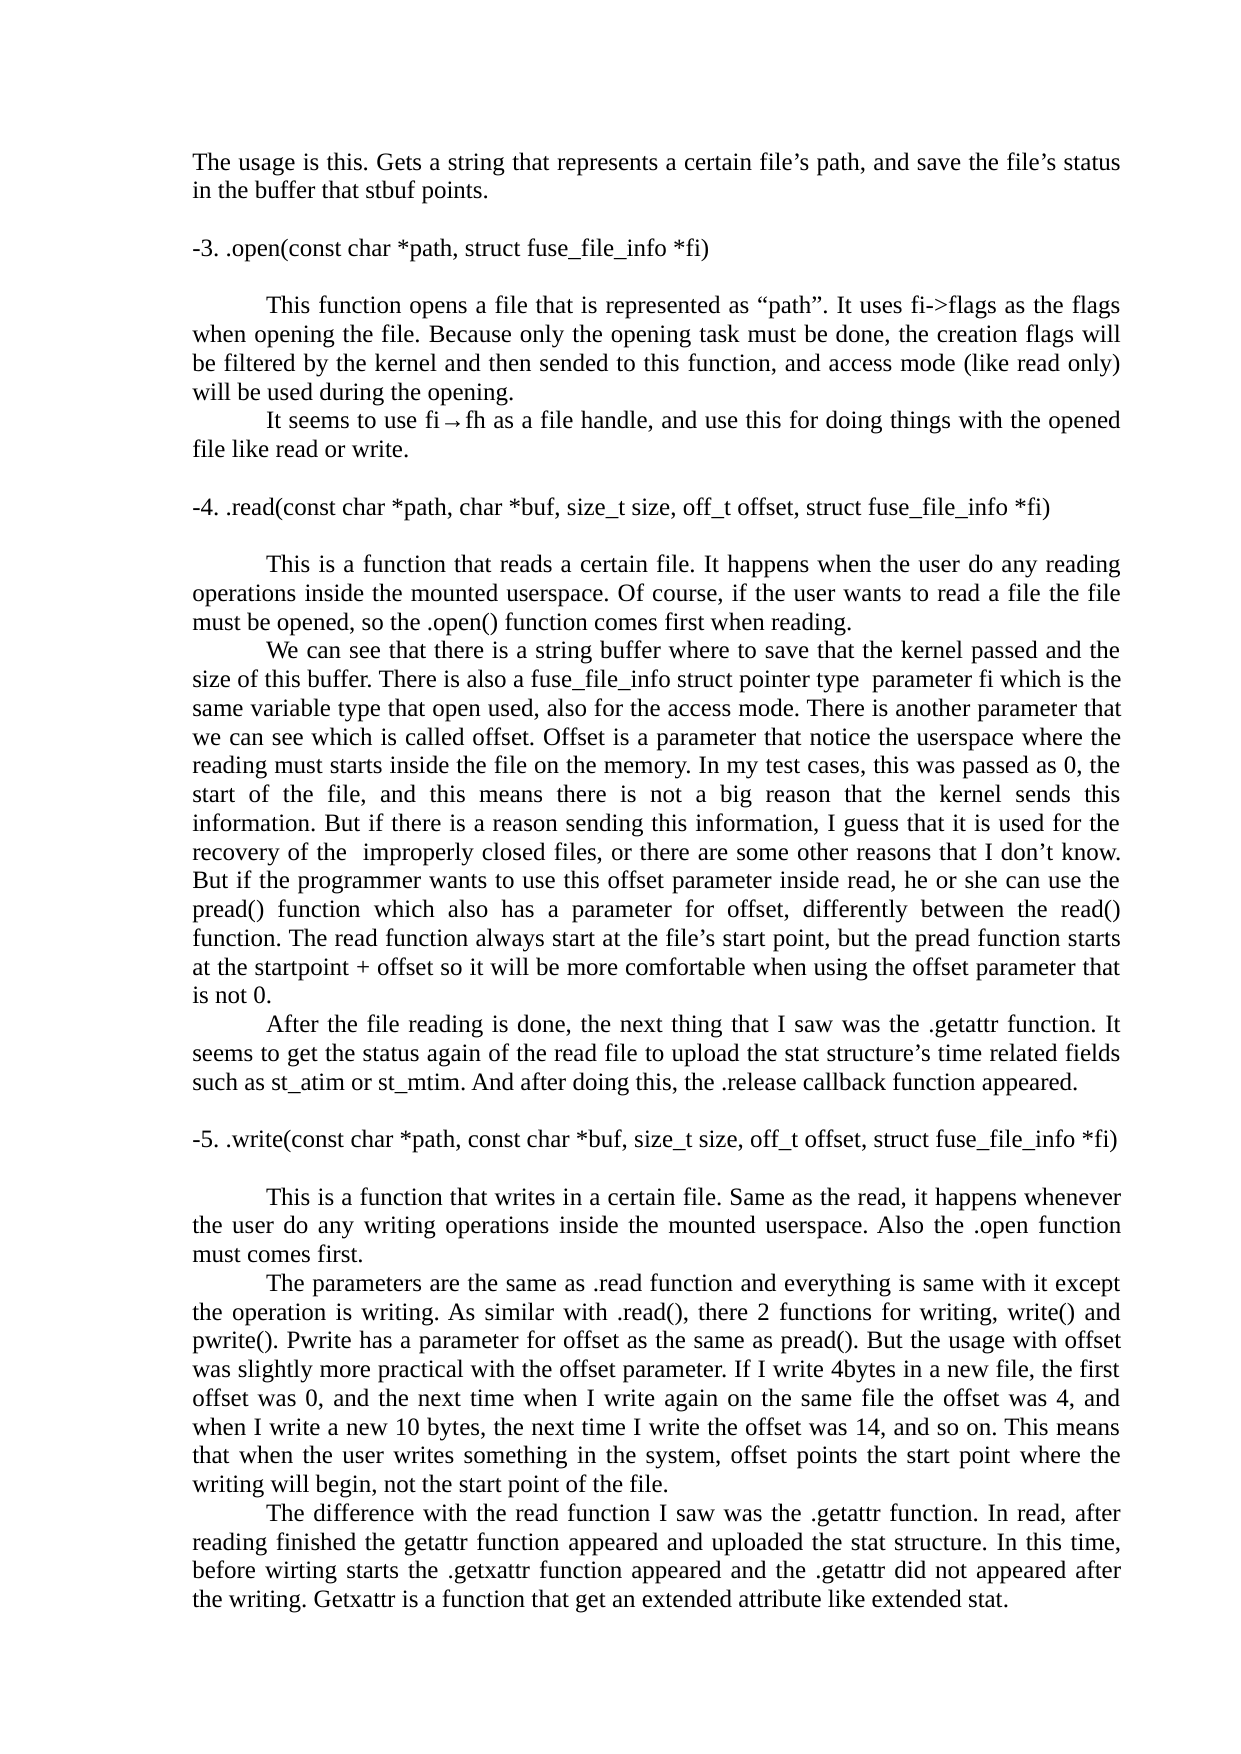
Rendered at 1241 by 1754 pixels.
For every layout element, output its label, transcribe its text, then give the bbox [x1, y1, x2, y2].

text The parameters are the same as .read function and everything is same with it except the operation is writing. As similar with .read(), there 2 functions for writing, write() and pwrite(). Pwrite has a parameter for offset as the same as pread(). But the usage with offset was slightly more practical with the offset parameter. If I write 4bytes in a new file, the first offset was 0, and the next time when I write again on the same file the offset was 4, and when I write a new 10 bytes, the next time I write the offset was 14, and so on. This means that when the user writes something in the system, offset points the start point where the writing will begin, not the start point of the file. [192, 1268, 1122, 1498]
text We can see that there is a string buffer where to save that the kernel passed and the size of this buffer. There is also a fuse_file_info struct pointer type parameter fi which is the same variable type that open used, also for the access mode. There is another parameter that we can see which is called offset. Offset is a parameter that notice the userspace where the reading must starts inside the file on the memory. In my test cases, this was passed as 0, the start of the file, and this means there is not a big reason that the kernel sends this information. But if there is a reason sending this information, I guess that it is used for the recovery of the improperly closed files, or there are some other reasons that I don’t know. But if the programmer wants to use this offset parameter inside read, he or she can use the pread() function which also has a parameter for offset, differently between the read() function. The read function always start at the file’s start point, but the pread function starts at the startpoint + offset so it will be more comfortable when using the offset parameter that is not 0. [192, 636, 1122, 1009]
text This is a function that reads a certain file. It happens when the user do any reading operations inside the mounted userspace. Of course, if the user wants to read a file the file must be opened, so the .open() function comes first when reading. [192, 549, 1122, 636]
text This is a function that writes in a certain file. Same as the read, it happens whenever the user do any writing operations inside the mounted userspace. Also the .open function must comes first. [192, 1182, 1122, 1268]
text This function opens a file that is represented as “path”. It uses fi->flags as the flags when opening the file. Because only the opening task must be done, the creation flags will be filtered by the kernel and then sended to this function, and access mode (like read only) will be used during the opening. [192, 291, 1122, 406]
text -4. .read(const char *path, char *buf, size_t size, off_t offset, struct fuse_file_info *fi) [192, 492, 1122, 521]
text -5. .write(const char *path, const char *buf, size_t size, off_t offset, struct fuse_file_info *fi) [192, 1124, 1122, 1153]
text It seems to use fi→fh as a file handle, and use this for doing things with the opened file like read or write. [192, 406, 1122, 463]
text The difference with the read function I saw was the .getattr function. In read, after reading finished the getattr function appeared and uploaded the stat structure. In this time, before wirting starts the .getxattr function appeared and the .getattr did not appeared after the writing. Getxattr is a function that get an extended attribute like extended stat. [192, 1498, 1122, 1613]
text After the file reading is done, the next thing that I saw was the .getattr function. It seems to get the status again of the read file to upload the stat structure’s time related fields such as st_atim or st_mtim. And after doing this, the .release callback function appeared. [192, 1009, 1122, 1096]
text -3. .open(const char *path, struct fuse_file_info *fi) [192, 233, 1122, 262]
text The usage is this. Gets a string that represents a certain file’s path, and save the file’s status in the buffer that stbuf points. [192, 147, 1122, 204]
